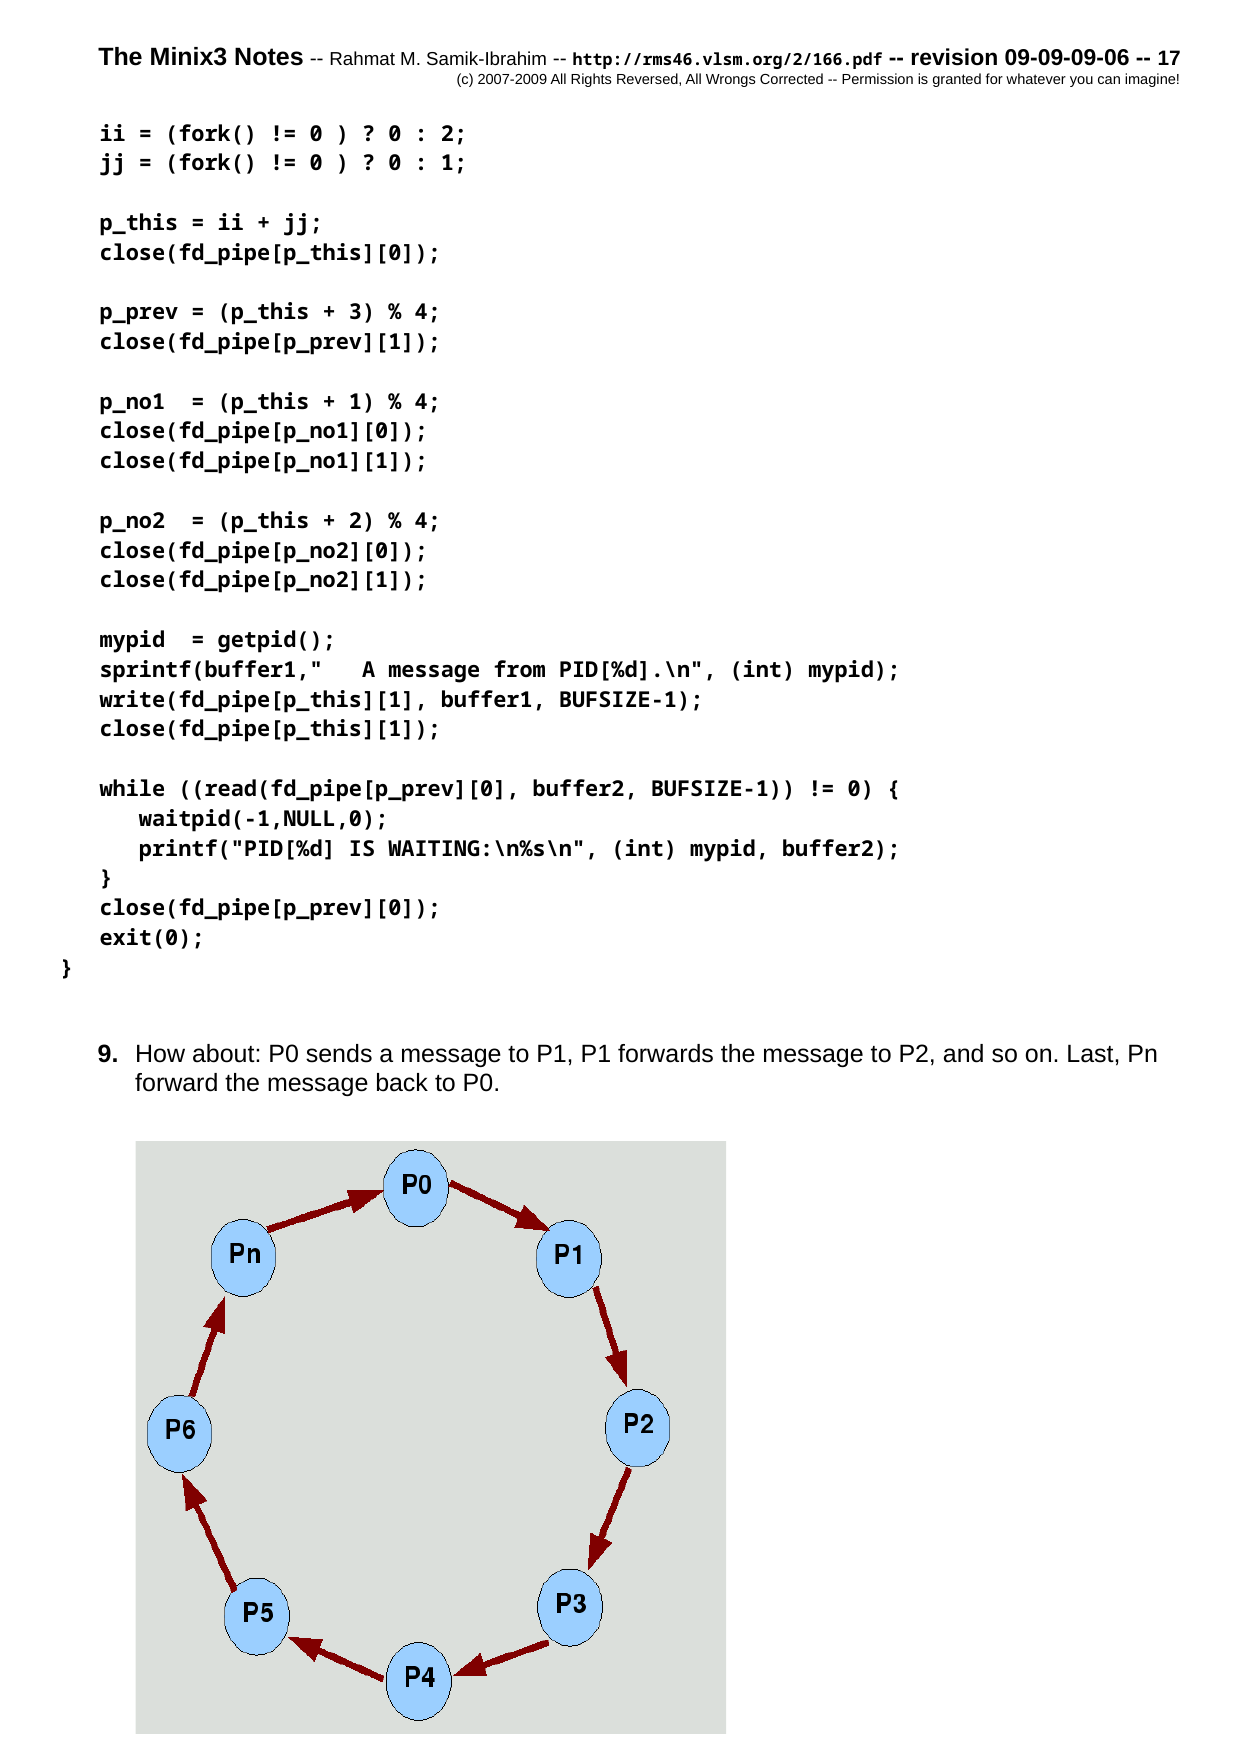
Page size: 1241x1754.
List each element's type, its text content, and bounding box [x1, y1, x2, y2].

text ii = (fork() != 0 ) ? 0 : 2; [60, 117, 1181, 147]
text close(fd_pipe[p_prev][0]); [60, 892, 1181, 922]
text printf("PID[%d] IS WAITING:\n%s\n", (int) mypid, buffer2); [60, 832, 1181, 862]
text sprintf(buffer1," A message from PID[%d].\n", (int) mypid); [60, 654, 1181, 683]
text close(fd_pipe[p_no1][0]); [60, 415, 1181, 445]
text close(fd_pipe[p_no2][1]); [60, 564, 1181, 594]
text } [60, 952, 1181, 981]
list How about: P0 sends a message to P1, P1 forwards the message to P2, and so on. Last, Pn forward the message back to P0. [97, 1039, 1181, 1096]
text } [60, 862, 1181, 892]
text p_no1 = (p_this + 1) % 4; [60, 386, 1181, 415]
picture [135, 1141, 727, 1734]
text while ((read(fd_pipe[p_prev][0], buffer2, BUFSIZE-1)) != 0) { [60, 773, 1181, 803]
text p_this = ii + jj; [60, 207, 1181, 237]
text close(fd_pipe[p_no1][1]); [60, 445, 1181, 475]
text p_prev = (p_this + 3) % 4; [60, 296, 1181, 326]
text waitpid(-1,NULL,0); [60, 803, 1181, 832]
text mypid = getpid(); [60, 624, 1181, 654]
text close(fd_pipe[p_this][0]); [60, 237, 1181, 266]
text exit(0); [60, 922, 1181, 952]
text p_no2 = (p_this + 2) % 4; [60, 505, 1181, 534]
text close(fd_pipe[p_this][1]); [60, 713, 1181, 743]
text close(fd_pipe[p_prev][1]); [60, 326, 1181, 356]
text close(fd_pipe[p_no2][0]); [60, 534, 1181, 564]
text jj = (fork() != 0 ) ? 0 : 1; [60, 147, 1181, 177]
text write(fd_pipe[p_this][1], buffer1, BUFSIZE-1); [60, 683, 1181, 713]
